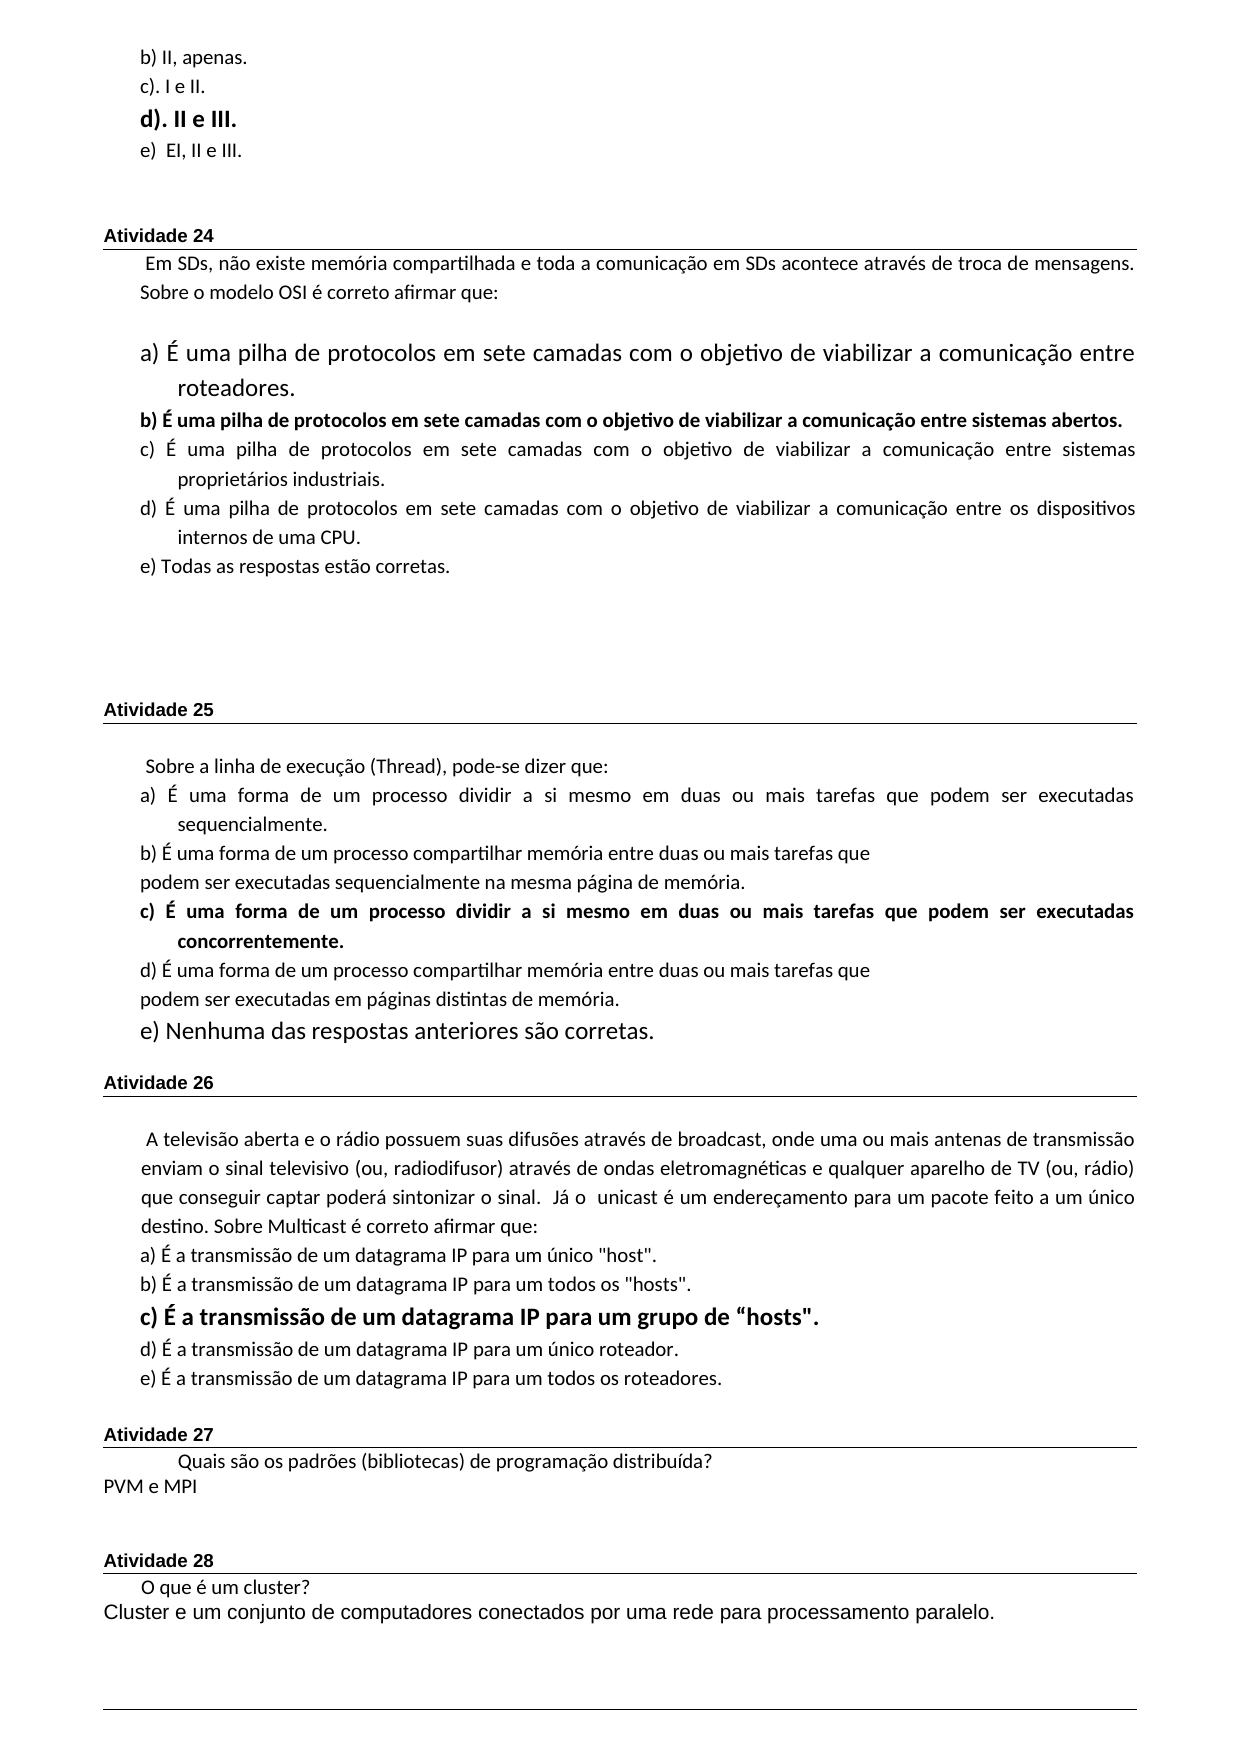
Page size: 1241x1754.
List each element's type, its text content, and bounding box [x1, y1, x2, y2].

text c). I e II. [140, 73, 1137, 99]
text Atividade 27 [103, 1423, 1137, 1447]
text Atividade 25 [103, 699, 1137, 723]
text b) É a transmissão de um datagrama IP para um todos os "hosts". [140, 1272, 1137, 1297]
text Atividade 24 [103, 225, 1137, 249]
text Atividade 26 [103, 1072, 1137, 1096]
text b) II, apenas. [140, 44, 1137, 70]
text Cluster e um conjunto de computadores conectados por uma rede para processamento paralelo. [103, 1600, 1137, 1624]
text e) EI, II e III. [140, 138, 1137, 163]
text podem ser executadas em páginas distintas de memória. [140, 986, 1137, 1012]
text b) É uma pilha de protocolos em sete camadas com o objetivo de viabilizar a comunicação entre sistemas abertos. [140, 407, 1137, 433]
text d) É uma pilha de protocolos em sete camadas com o objetivo de viabilizar a comunicação entre os dispositivos internos de uma CPU. [140, 495, 1137, 549]
list PVM e MPI [103, 1473, 1137, 1499]
text b) É uma forma de um processo compartilhar memória entre duas ou mais tarefas que [140, 840, 1137, 866]
text d) É uma forma de um processo compartilhar memória entre duas ou mais tarefas que [140, 957, 1137, 982]
text Em SDs, não existe memória compartilhada e toda a comunicação em SDs acontece através de troca de mensagens. Sobre o modelo OSI é correto afirmar que: [140, 250, 1137, 304]
text A televisão aberta e o rádio possuem suas difusões através de broadcast, onde uma ou mais antenas de transmissão enviam o sinal televisivo (ou, radiodifusor) através de ondas eletromagnéticas e qualquer aparelho de TV (ou, rádio) que conseguir captar poderá sintonizar o sinal. Já o unicast é um endereçamento para um pacote feito a um único destino. Sobre Multicast é correto afirmar que: [141, 1126, 1137, 1239]
text e) É a transmissão de um datagrama IP para um todos os roteadores. [140, 1365, 1137, 1390]
text a) É a transmissão de um datagrama IP para um único "host". [140, 1242, 1137, 1268]
text a) É uma forma de um processo dividir a si mesmo em duas ou mais tarefas que podem ser executadas sequencialmente. [140, 782, 1137, 837]
text e) Todas as respostas estão corretas. [140, 553, 1137, 579]
text d). II e III. [140, 103, 1137, 133]
list Quais são os padrões (bibliotecas) de programação distribuída? [178, 1448, 1137, 1473]
text c) É uma pilha de protocolos em sete camadas com o objetivo de viabilizar a comunicação entre sistemas proprietários industriais. [140, 437, 1137, 491]
text e) Nenhuma das respostas anteriores são corretas. [140, 1015, 1137, 1046]
text c) É a transmissão de um datagrama IP para um grupo de “hosts". [140, 1301, 1137, 1331]
text Sobre a linha de execução (Thread), pode-se dizer que: [141, 753, 1137, 778]
text podem ser executadas sequencialmente na mesma página de memória. [140, 869, 1137, 895]
text d) É a transmissão de um datagrama IP para um único roteador. [140, 1336, 1137, 1361]
text a) É uma pilha de protocolos em sete camadas com o objetivo de viabilizar a comunicação entre roteadores. [140, 337, 1137, 403]
text c) É uma forma de um processo dividir a si mesmo em duas ou mais tarefas que podem ser executadas concorrentemente. [140, 899, 1137, 953]
text Atividade 28 [103, 1550, 1137, 1573]
text O que é um cluster? [141, 1574, 1137, 1600]
